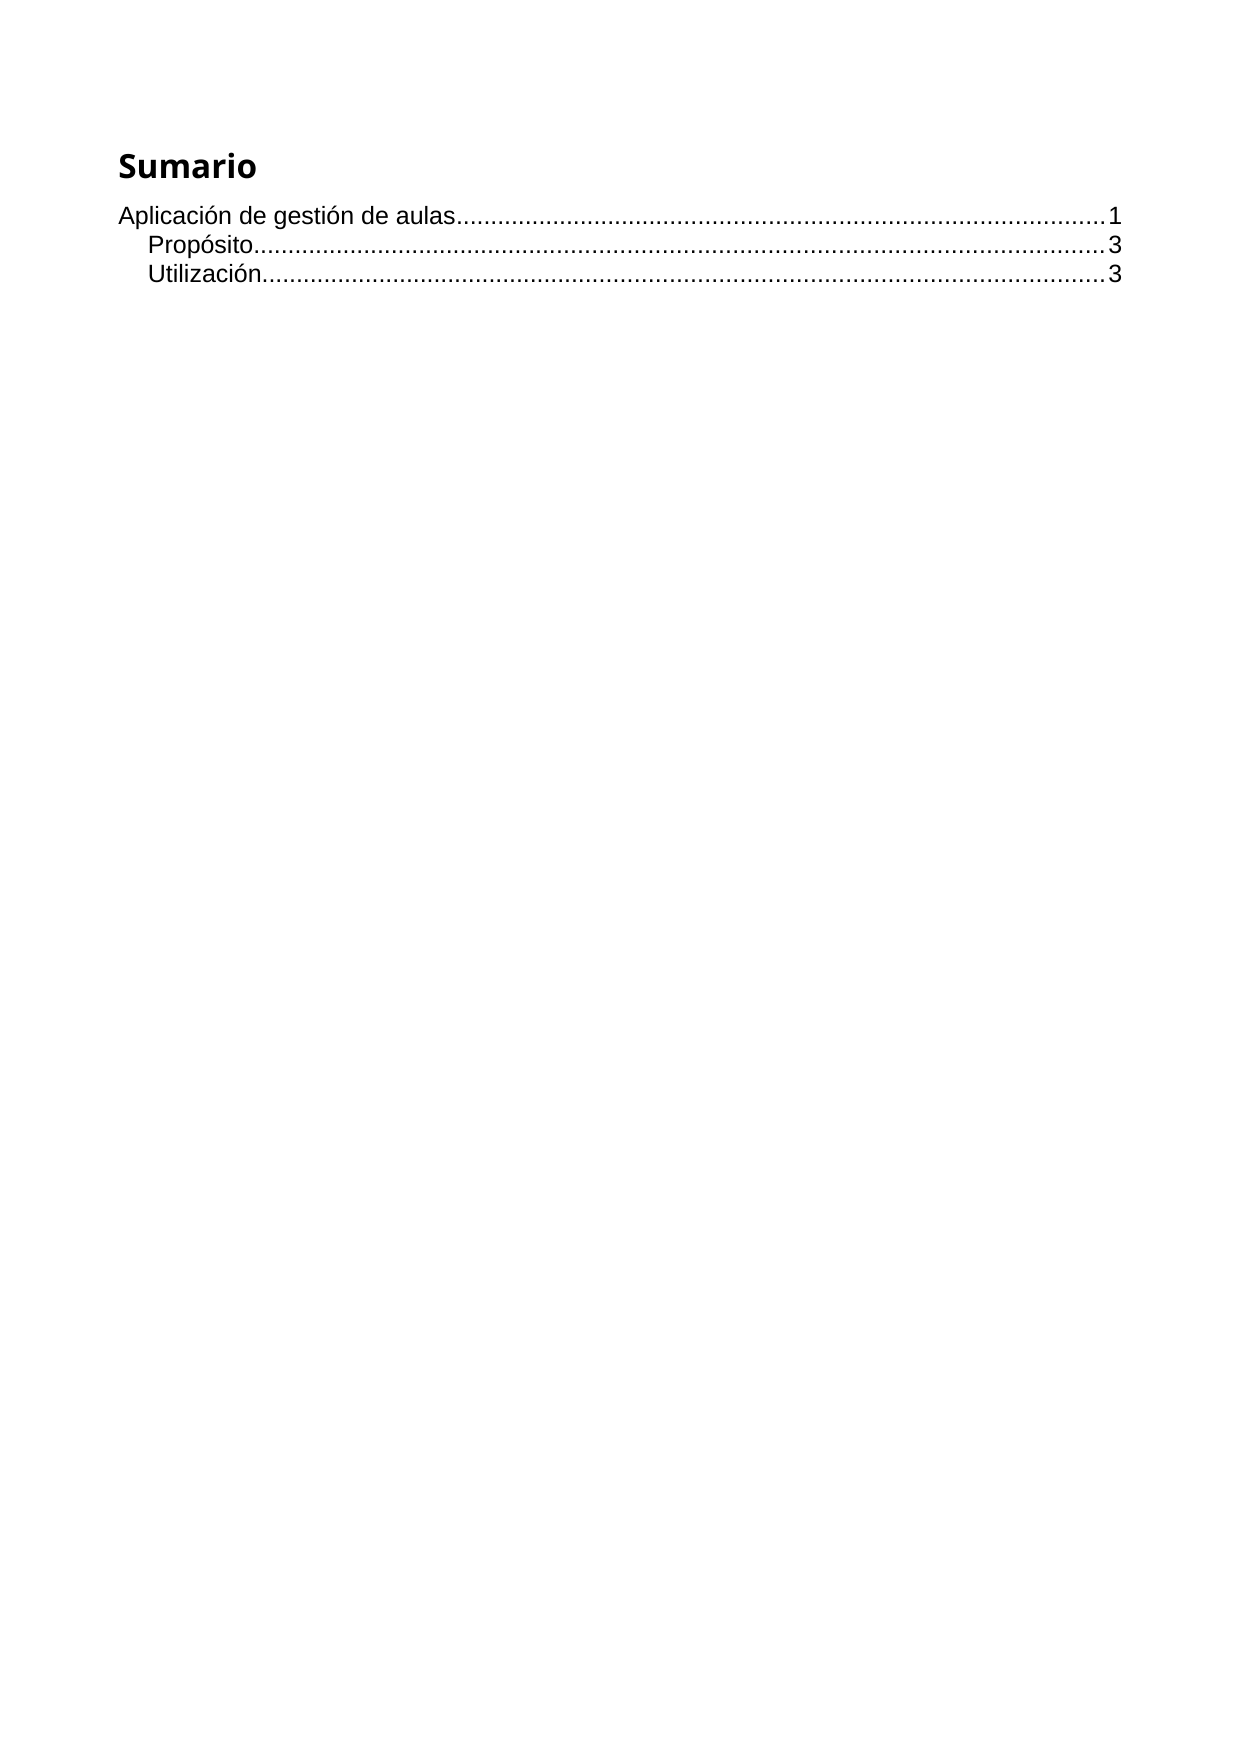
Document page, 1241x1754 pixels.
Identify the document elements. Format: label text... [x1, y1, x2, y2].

text Utilización 3 [148, 258, 1122, 287]
text Propósito 3 [148, 230, 1122, 258]
text Aplicación de gestión de aulas 1 [118, 201, 1122, 230]
subtitle Sumario [118, 143, 1122, 188]
